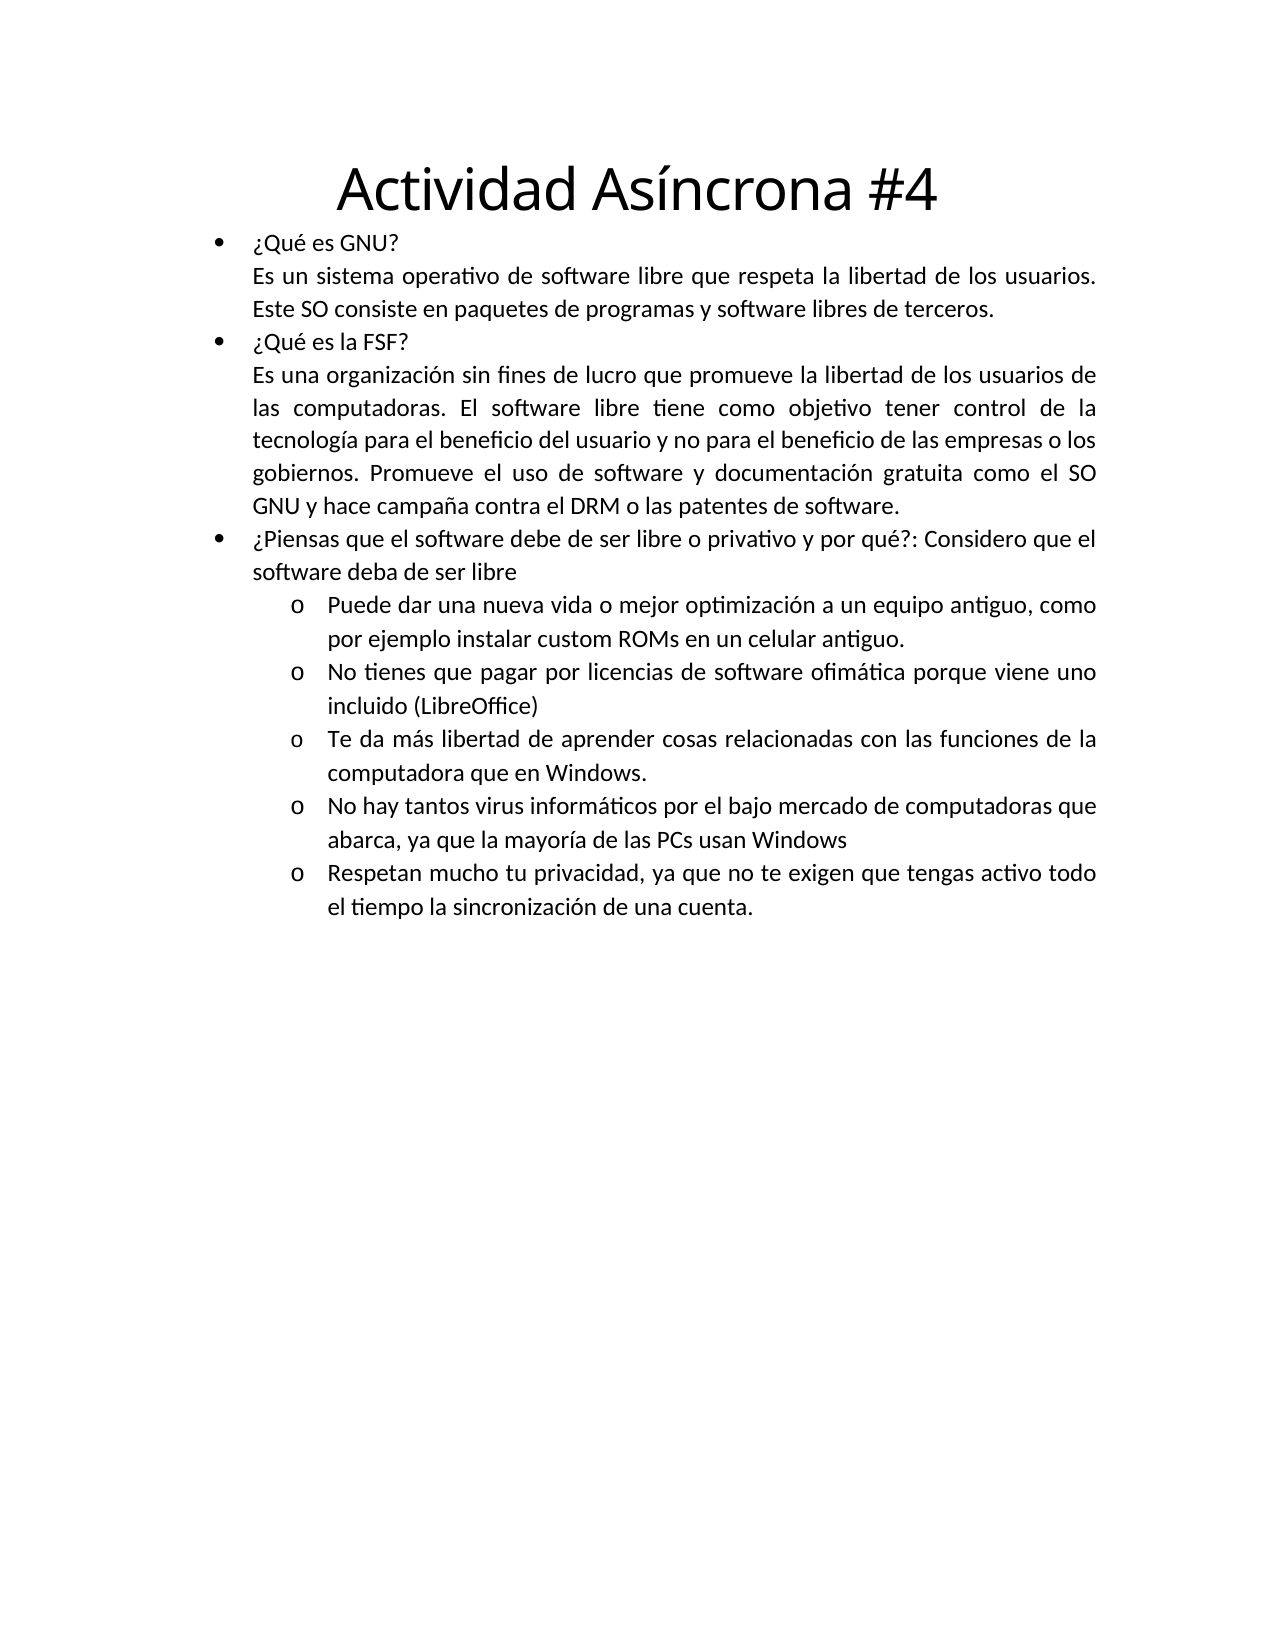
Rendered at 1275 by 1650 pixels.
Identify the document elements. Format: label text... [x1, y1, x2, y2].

list Es una organización sin fines de lucro que promueve la libertad de los usuarios de las computadoras. El software libre tiene como objetivo tener control de la tecnología para el beneficio del usuario y no para el beneficio de las empresas o los gobiernos. Promueve el uso de software y documentación gratuita como el SO GNU y hace campaña contra el DRM o las patentes de software. [252, 359, 1098, 521]
list ¿Qué es la FSF? [215, 326, 1098, 356]
title Actividad Asíncrona #4 [177, 148, 1098, 227]
list Puede dar una nueva vida o mejor optimización a un equipo antiguo, como por ejemplo instalar custom ROMs en un celular antiguo. [290, 589, 1098, 654]
list No hay tantos virus informáticos por el bajo mercado de computadoras que abarca, ya que la mayoría de las PCs usan Windows [290, 790, 1098, 854]
list Te da más libertad de aprender cosas relacionadas con las funciones de la computadora que en Windows. [290, 723, 1098, 787]
list ¿Piensas que el software debe de ser libre o privativo y por qué?: Considero que el software deba de ser libre [215, 523, 1098, 587]
list ¿Qué es GNU? [215, 227, 1098, 258]
list Es un sistema operativo de software libre que respeta la libertad de los usuarios. Este SO consiste en paquetes de programas y software libres de terceros. [252, 260, 1098, 323]
list Respetan mucho tu privacidad, ya que no te exigen que tengas activo todo el tiempo la sincronización de una cuenta. [290, 857, 1098, 922]
list No tienes que pagar por licencias de software ofimática porque viene uno incluido (LibreOffice) [290, 656, 1098, 721]
